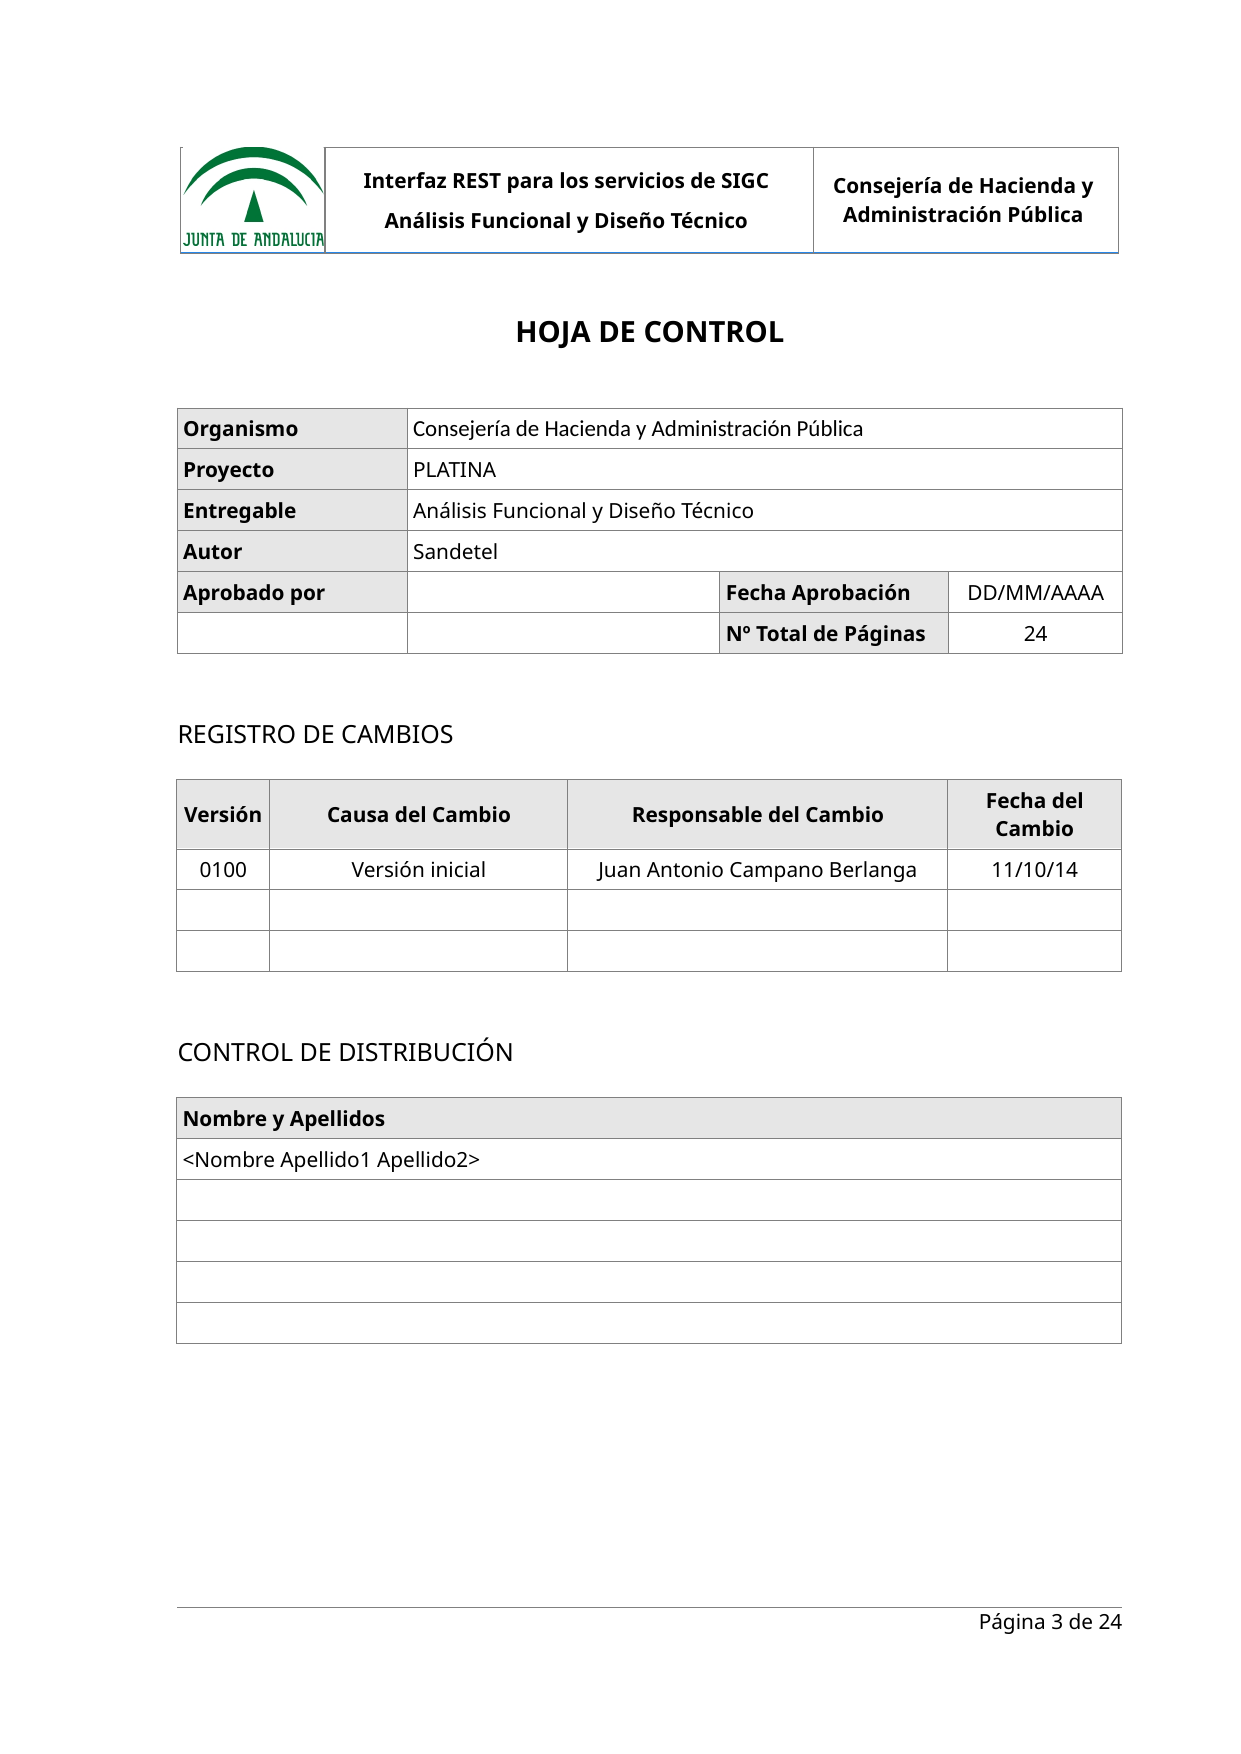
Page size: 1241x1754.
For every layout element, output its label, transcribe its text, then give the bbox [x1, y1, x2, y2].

table_header Consejería de Hacienda y Administración Pública [408, 409, 1122, 448]
text REGISTRO DE CAMBIOS [177, 717, 1122, 751]
table_cell [177, 1180, 1121, 1220]
text HOJA DE CONTROL [177, 311, 1122, 351]
table_header Causa del Cambio [270, 780, 567, 848]
table_cell Versión inicial [270, 850, 567, 889]
table_header Versión [177, 780, 269, 848]
table_cell 0100 [177, 850, 269, 889]
table_cell Autor [178, 531, 407, 571]
table_cell [177, 931, 269, 971]
table_cell Aprobado por [178, 572, 407, 612]
table_cell 10/11/14 [948, 850, 1121, 889]
table_cell [948, 931, 1121, 971]
table_cell Sandetel [408, 531, 1122, 571]
table_header Responsable del Cambio [568, 780, 947, 848]
table_cell Proyecto [178, 449, 407, 489]
table_cell Juan Antonio Campano Berlanga [568, 850, 947, 889]
table_header Organismo [178, 409, 407, 448]
table_cell 22 [949, 613, 1122, 653]
table_cell [270, 931, 567, 971]
table_header Nombre y Apellidos [177, 1098, 1121, 1138]
table_cell DD/MM/AAAA [949, 572, 1122, 612]
table_cell [568, 931, 947, 971]
table_cell Análisis Funcional y Diseño Técnico [408, 490, 1122, 530]
table_cell [177, 1221, 1121, 1261]
text CONTROL DE DISTRIBUCIÓN [177, 1035, 1122, 1069]
table_cell [948, 890, 1121, 930]
table_cell [408, 613, 719, 653]
table_cell [270, 890, 567, 930]
table_cell [177, 890, 269, 930]
table_cell Nº Total de Páginas [720, 613, 948, 653]
table_cell <Nombre Apellido1 Apellido2> [177, 1139, 1121, 1179]
table_cell [177, 1303, 1121, 1343]
table_cell PLATINA [408, 449, 1122, 489]
table_cell Entregable [178, 490, 407, 530]
table_header Fecha del Cambio [948, 780, 1121, 848]
picture [183, 147, 324, 246]
table_cell [178, 613, 407, 653]
table_cell [568, 890, 947, 930]
table_cell Fecha Aprobación [720, 572, 948, 612]
table_cell [177, 1262, 1121, 1302]
table_cell [408, 572, 719, 612]
